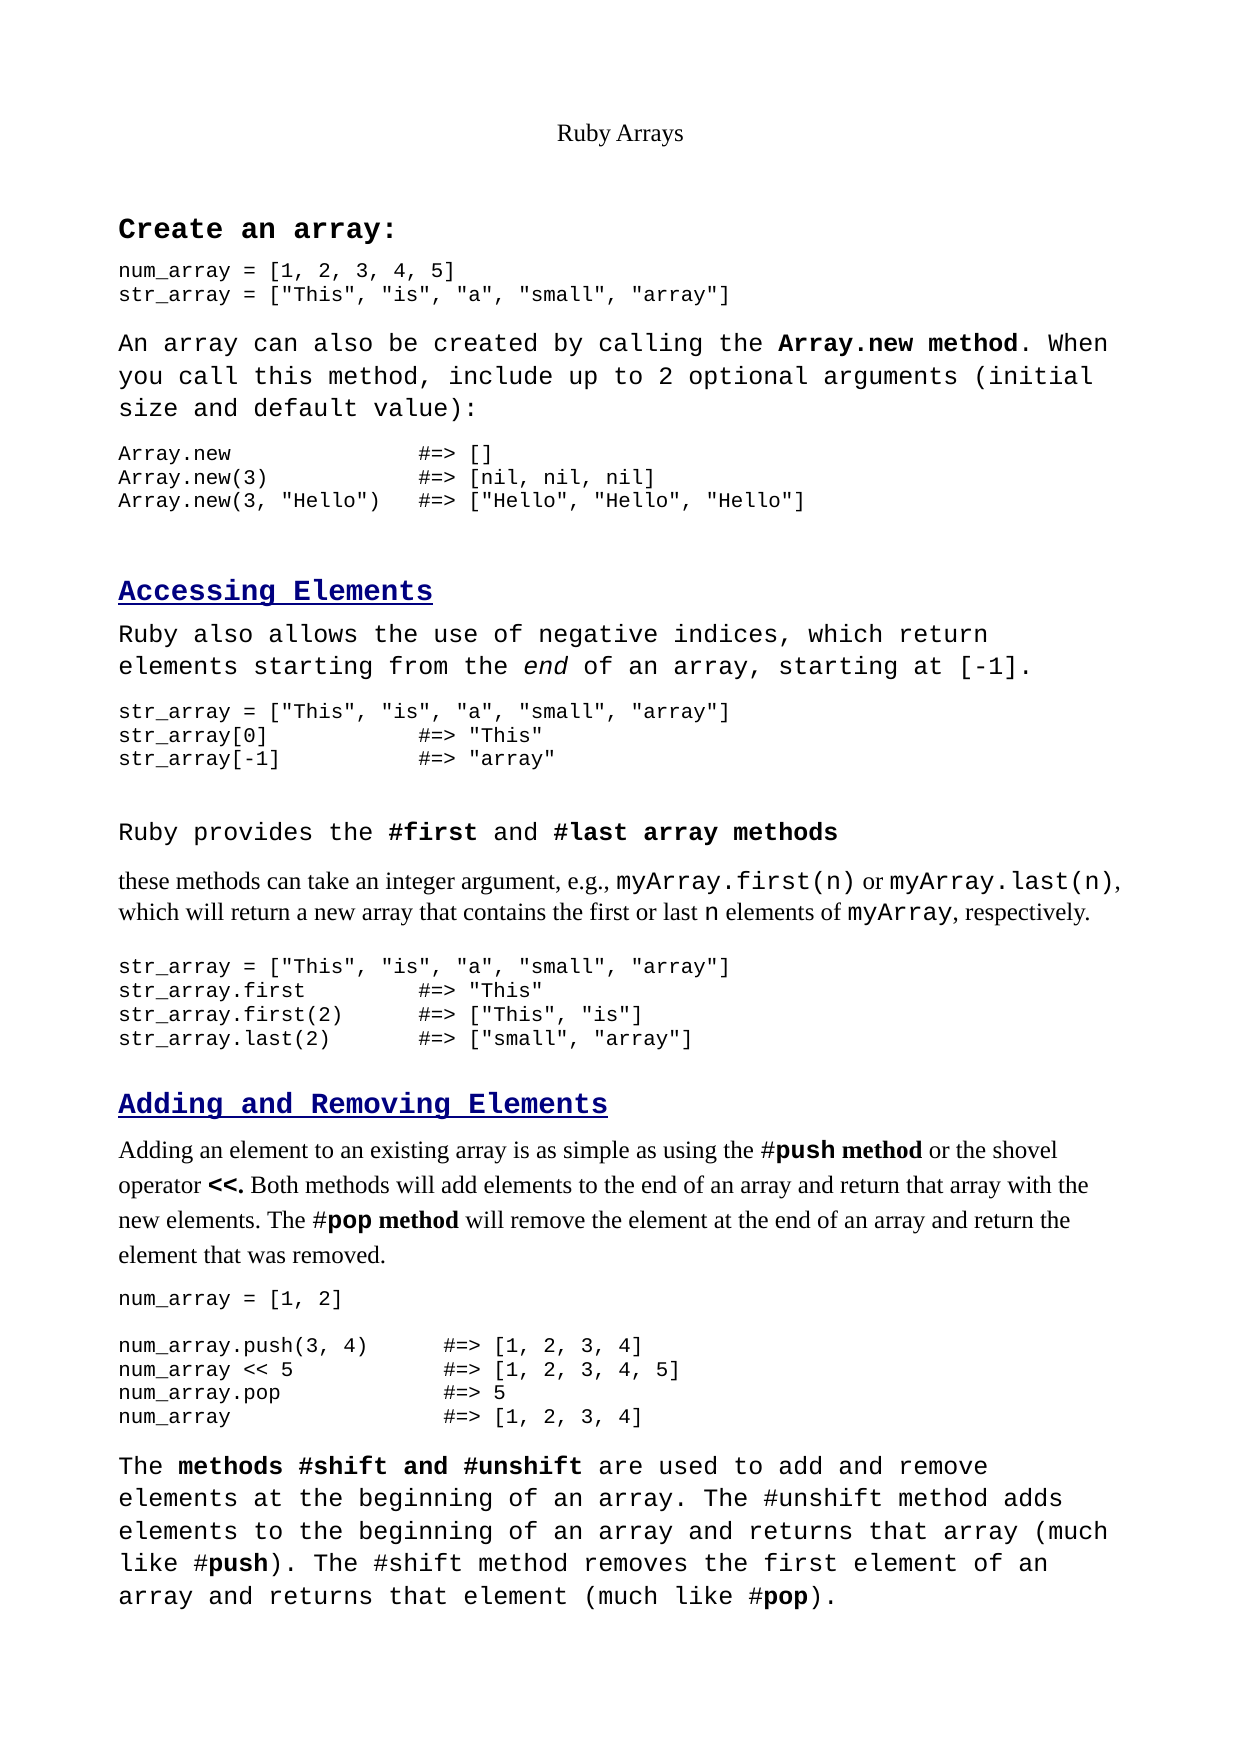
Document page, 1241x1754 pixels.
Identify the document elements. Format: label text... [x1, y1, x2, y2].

text str_array = ["This", "is", "a", "small", "array"] [118, 701, 1122, 724]
text Ruby provides the #first and #last array methods [118, 819, 1122, 847]
text Array.new #=> [] [118, 443, 1122, 467]
text num_array = [1, 2] [118, 1288, 1122, 1311]
subtitle Create an array: [118, 214, 1122, 248]
text str_array = ["This", "is", "a", "small", "array"] [118, 957, 1122, 980]
text An array can also be created by calling the Array.new method. When you call this method, include up to 2 optional arguments (initial size and default value): [118, 331, 1122, 424]
text num_array.pop #=> 5 [118, 1382, 1122, 1406]
text num_array = [1, 2, 3, 4, 5] [118, 260, 1122, 284]
text these methods can take an integer argument, e.g., myArray.first(n) or myArray.last(n), which will return a new array that contains the first or last n elements of myArray, respectively. [118, 866, 1122, 928]
text num_array #=> [1, 2, 3, 4] [118, 1406, 1122, 1430]
subtitle Adding and Removing Elements [118, 1089, 1122, 1122]
text str_array.first(2) #=> ["This", "is"] [118, 1004, 1122, 1027]
text Array.new(3) #=> [nil, nil, nil] [118, 467, 1122, 490]
subtitle Accessing Elements [118, 576, 1122, 609]
text str_array[-1] #=> "array" [118, 748, 1122, 772]
text str_array.last(2) #=> ["small", "array"] [118, 1027, 1122, 1051]
text num_array.push(3, 4) #=> [1, 2, 3, 4] [118, 1335, 1122, 1359]
text num_array << 5 #=> [1, 2, 3, 4, 5] [118, 1359, 1122, 1382]
text Ruby also allows the use of negative indices, which return elements starting from the end of an array, starting at [-1]. [118, 621, 1122, 682]
text str_array = ["This", "is", "a", "small", "array"] [118, 284, 1122, 307]
text str_array[0] #=> "This" [118, 724, 1122, 748]
text Adding an element to an existing array is as simple as using the #push method or the shovel operator <<. Both methods will add elements to the end of an array and return that array with the new elements. The #pop method will remove the element at the end of an array and return the element that was removed. [118, 1135, 1122, 1269]
text str_array.first #=> "This" [118, 980, 1122, 1004]
text Array.new(3, "Hello") #=> ["Hello", "Hello", "Hello"] [118, 490, 1122, 514]
text The methods #shift and #unshift are used to add and remove elements at the beginning of an array. The #unshift method adds elements to the beginning of an array and returns that array (much like #push). The #shift method removes the first element of an array and returns that element (much like #pop). [118, 1453, 1122, 1612]
